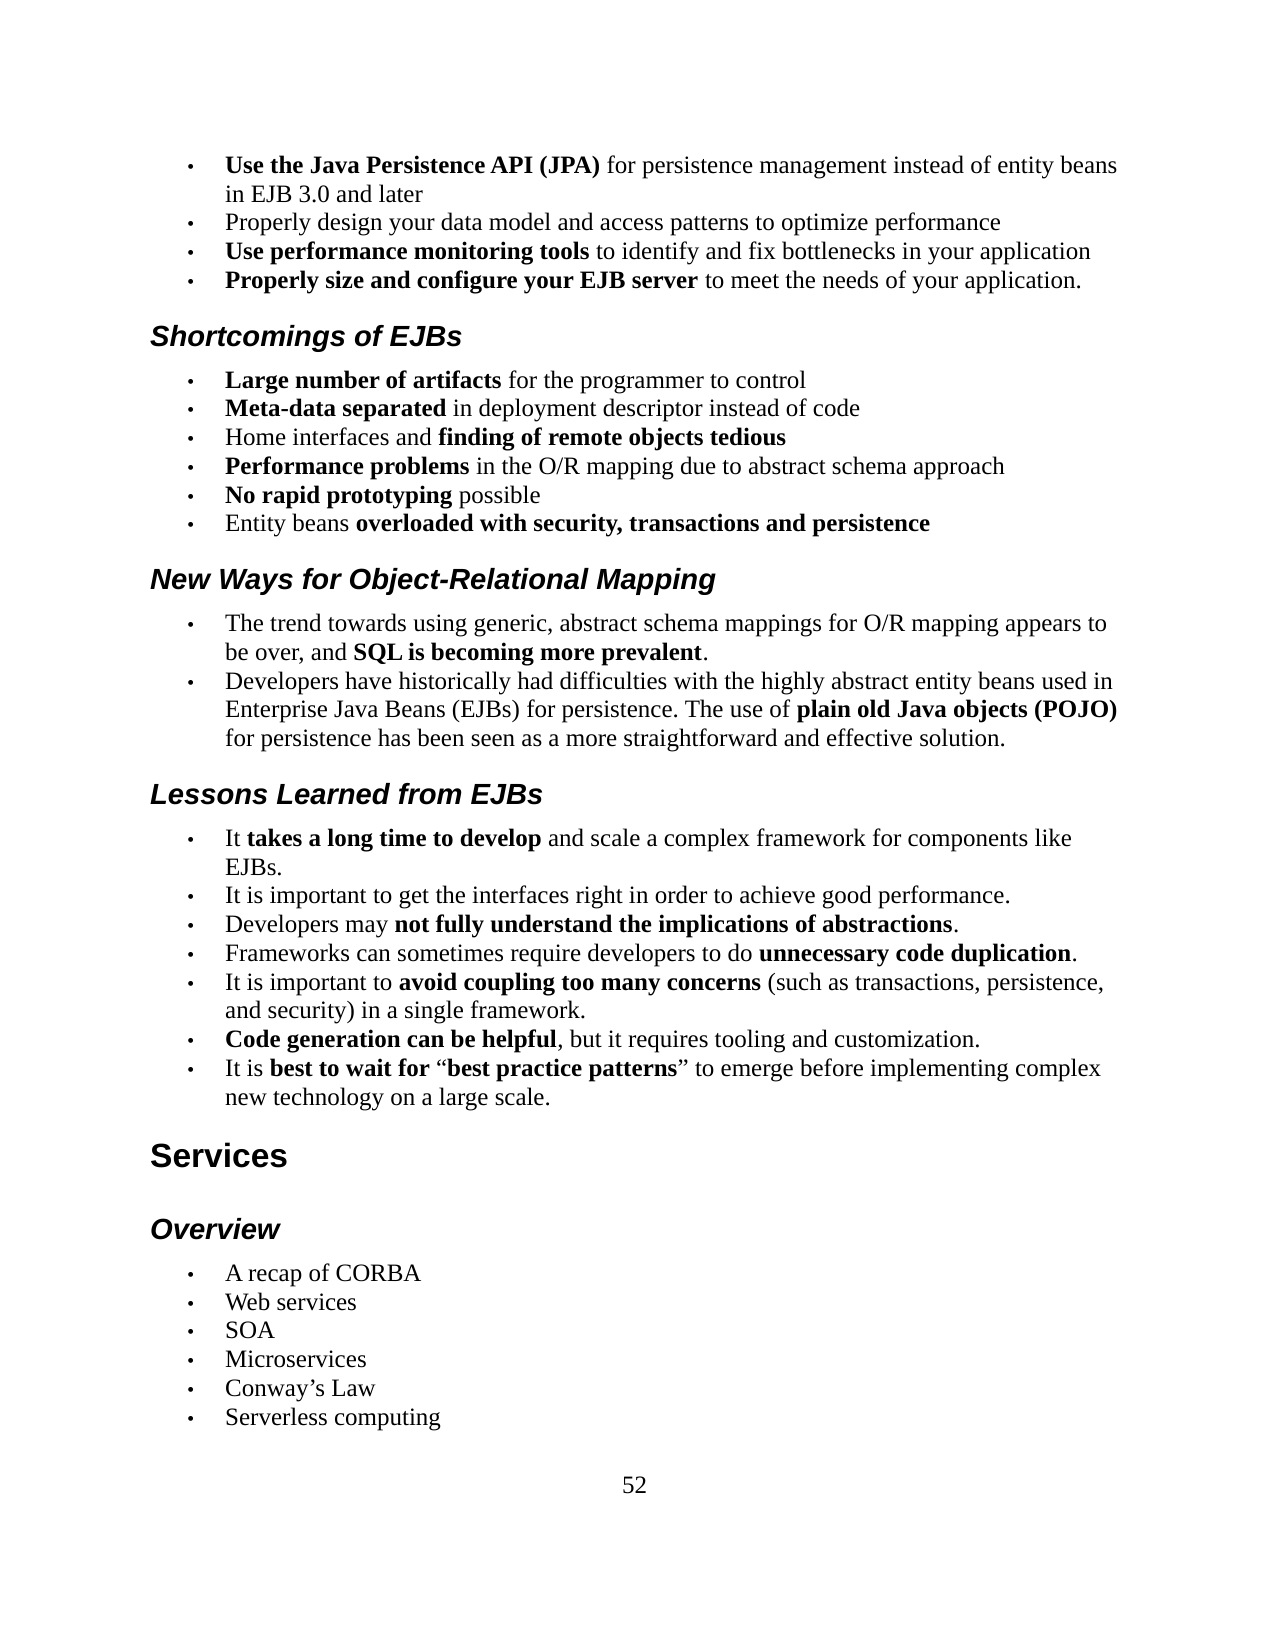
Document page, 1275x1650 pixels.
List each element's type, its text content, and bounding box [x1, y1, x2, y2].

list Large number of artifacts for the programmer to control [187, 365, 1125, 393]
list Home interfaces and finding of remote objects tedious [187, 422, 1125, 451]
list It is important to get the interfaces right in order to achieve good performance. [187, 881, 1125, 909]
list Meta-data separated in deployment descriptor instead of code [187, 393, 1125, 422]
list No rapid prototyping possible [187, 480, 1125, 508]
subtitle Lessons Learned from EJBs [150, 777, 1125, 811]
list Entity beans overloaded with security, transactions and persistence [187, 508, 1125, 537]
list Use the Java Persistence API (JPA) for persistence management instead of entity beans in EJB 3.0 and later [187, 150, 1125, 207]
list Serverless computing [187, 1402, 1125, 1430]
list Conway’s Law [187, 1373, 1125, 1402]
subtitle Shortcomings of EJBs [150, 319, 1125, 352]
list Performance problems in the O/R mapping due to abstract schema approach [187, 451, 1125, 480]
list Use performance monitoring tools to identify and fix bottlenecks in your application [187, 236, 1125, 265]
subtitle New Ways for Object-Relational Mapping [150, 562, 1125, 596]
list Developers have historically had difficulties with the highly abstract entity beans used in Enterprise Java Beans (EJBs) for persistence. The use of plain old Java objects (POJO) for persistence has been seen as a more straightforward and effective solution. [187, 666, 1125, 752]
list Frameworks can sometimes require developers to do unnecessary code duplication. [187, 938, 1125, 967]
subtitle Services [150, 1136, 1125, 1174]
list Properly design your data model and access patterns to optimize performance [187, 207, 1125, 236]
list It is important to avoid coupling too many concerns (such as transactions, persistence, and security) in a single framework. [187, 967, 1125, 1024]
list The trend towards using generic, abstract schema mappings for O/R mapping appears to be over, and SQL is becoming more prevalent. [187, 608, 1125, 666]
list It is best to wait for “best practice patterns” to emerge before implementing complex new technology on a large scale. [187, 1053, 1125, 1111]
list It takes a long time to develop and scale a complex framework for components like EJBs. [187, 823, 1125, 881]
list Web services [187, 1287, 1125, 1315]
list Properly size and configure your EJB server to meet the needs of your application. [187, 265, 1125, 294]
list SOA [187, 1315, 1125, 1344]
list A recap of CORBA [187, 1258, 1125, 1287]
list Developers may not fully understand the implications of abstractions. [187, 909, 1125, 938]
list Microservices [187, 1344, 1125, 1373]
list Code generation can be helpful, but it requires tooling and customization. [187, 1024, 1125, 1053]
subtitle Overview [150, 1212, 1125, 1245]
